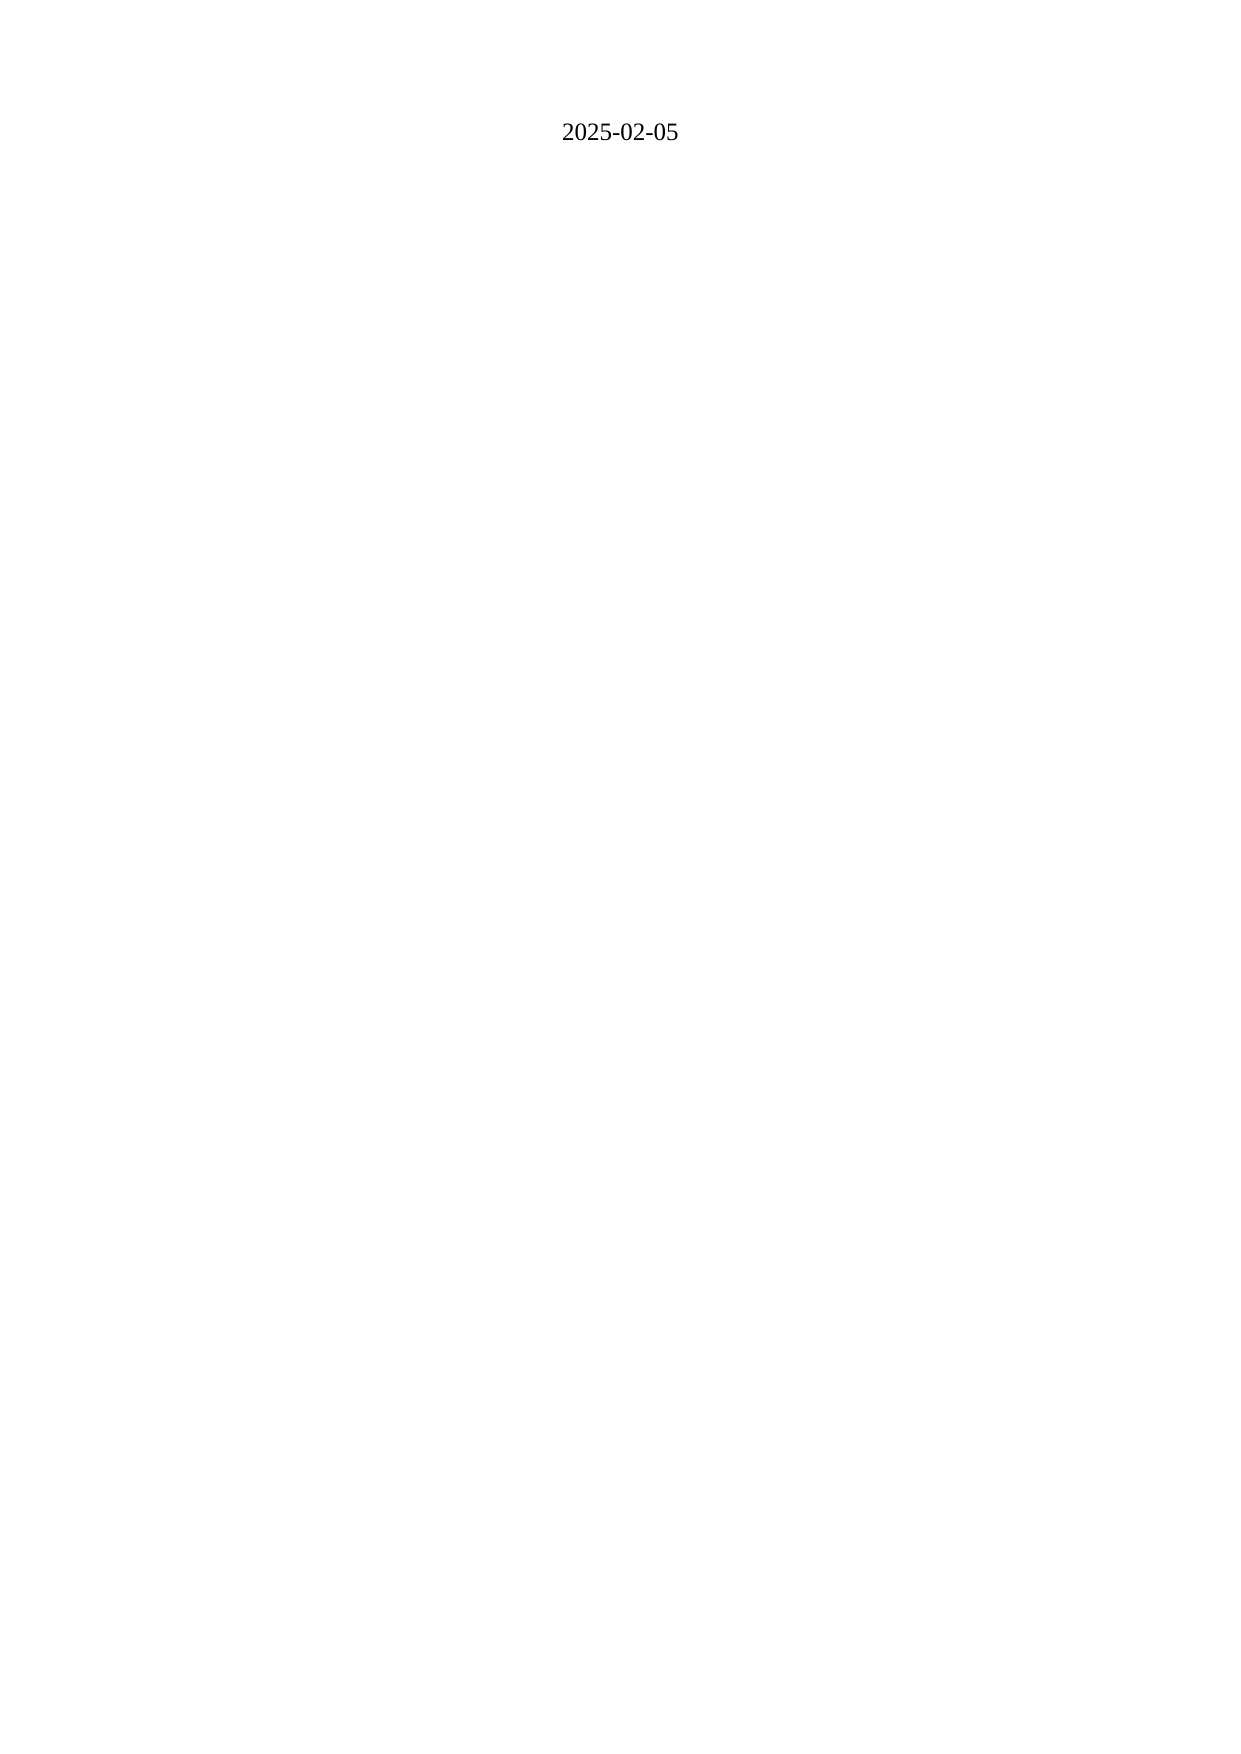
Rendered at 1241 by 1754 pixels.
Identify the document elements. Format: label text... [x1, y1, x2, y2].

text 2025-02-05 [118, 118, 1122, 146]
